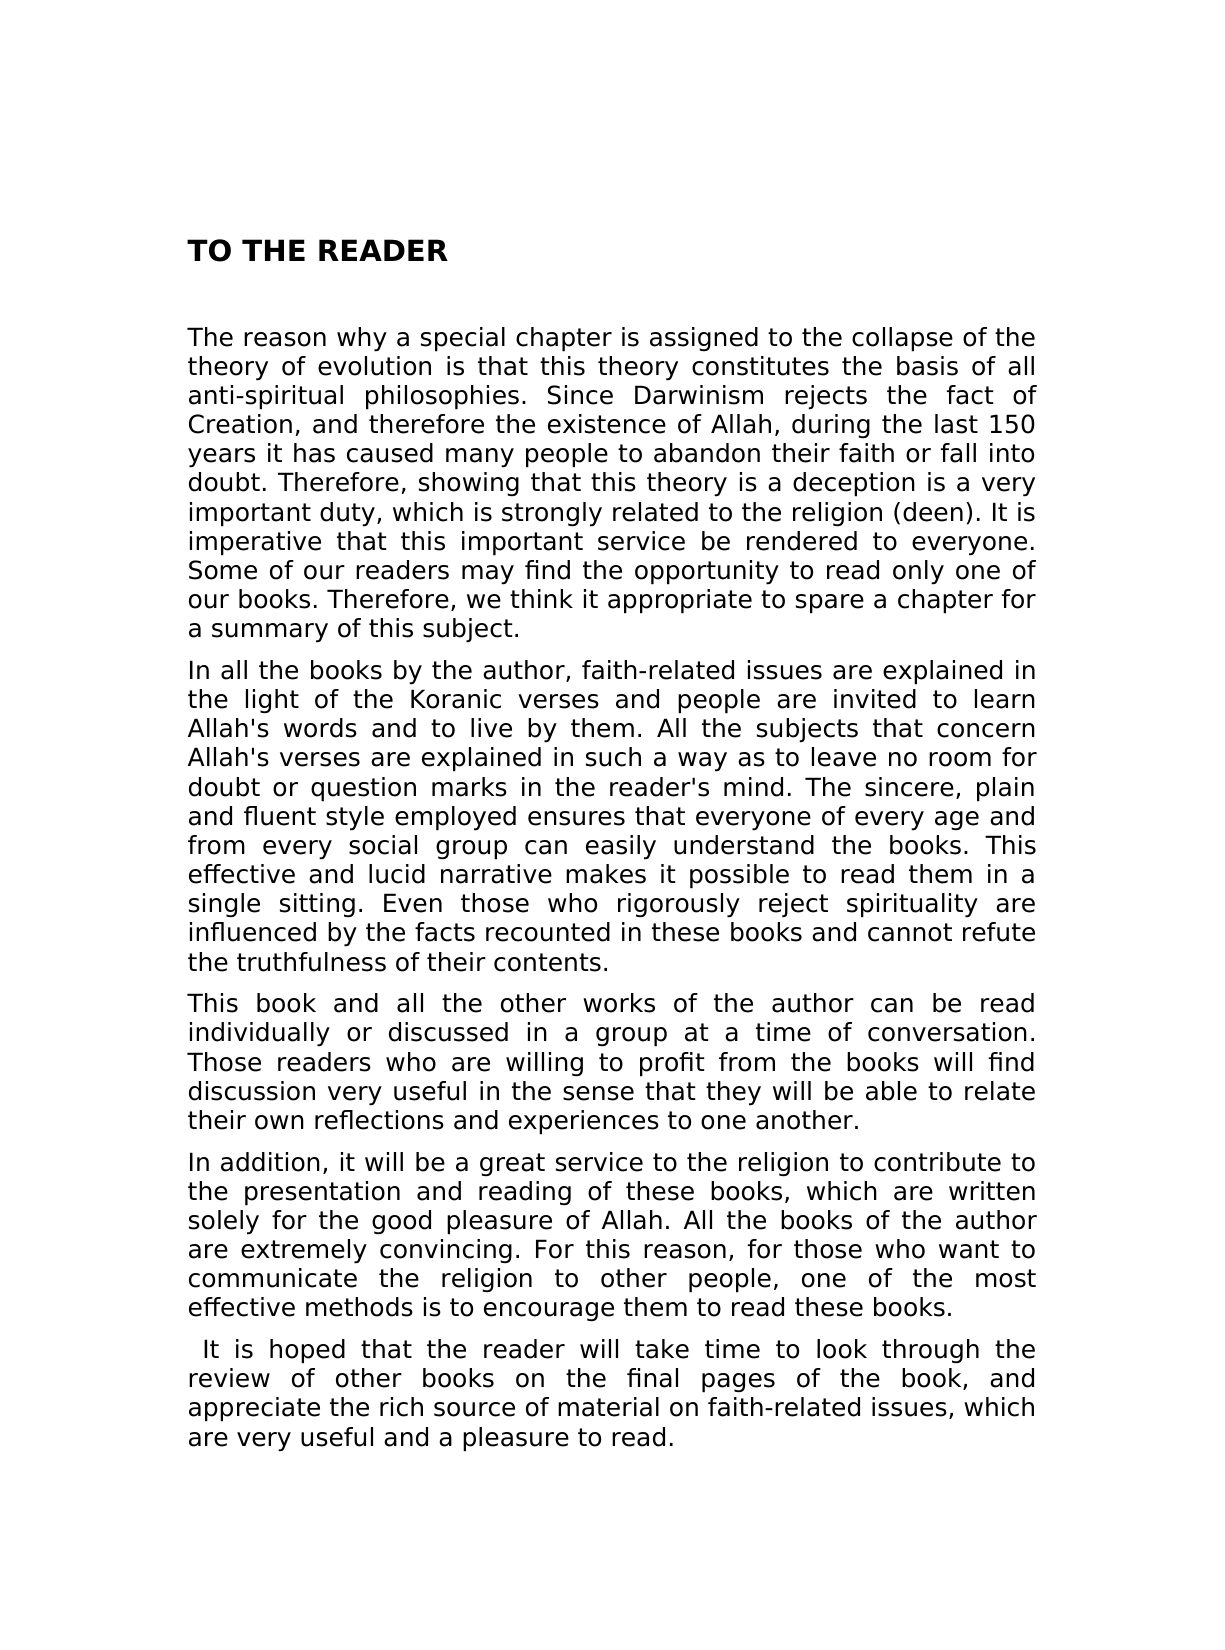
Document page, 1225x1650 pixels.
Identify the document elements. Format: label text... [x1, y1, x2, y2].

text TO THE READER [187, 234, 1037, 268]
text In addition, it will be a great service to the religion to contribute to the presentation and reading of these books, which are written solely for the good pleasure of Allah. All the books of the author are extremely convincing. For this reason, for those who want to communicate the religion to other people, one of the most effective methods is to encourage them to read these books. [187, 1148, 1037, 1323]
text This book and all the other works of the author can be read individually or discussed in a group at a time of conversation. Those readers who are willing to profit from the books will find discussion very useful in the sense that they will be able to relate their own reflections and experiences to one another. [187, 989, 1037, 1135]
text In all the books by the author, faith-related issues are explained in the light of the Koranic verses and people are invited to learn Allah's words and to live by them. All the subjects that concern Allah's verses are explained in such a way as to leave no room for doubt or question marks in the reader's mind. The sincere, plain and fluent style employed ensures that everyone of every age and from every social group can easily understand the books. This effective and lucid narrative makes it possible to read them in a single sitting. Even those who rigorously reject spirituality are influenced by the facts recounted in these books and cannot refute the truthfulness of their contents. [187, 656, 1037, 977]
text It is hoped that the reader will take time to look through the review of other books on the final pages of the book, and appreciate the rich source of material on faith-related issues, which are very useful and a pleasure to read. [187, 1335, 1037, 1452]
text The reason why a special chapter is assigned to the collapse of the theory of evolution is that this theory constitutes the basis of all anti-spiritual philosophies. Since Darwinism rejects the fact of Creation, and therefore the existence of Allah, during the last 150 years it has caused many people to abandon their faith or fall into doubt. Therefore, showing that this theory is a deception is a very important duty, which is strongly related to the religion (deen). It is imperative that this important service be rendered to everyone. Some of our readers may find the opportunity to read only one of our books. Therefore, we think it appropriate to spare a chapter for a summary of this subject. [187, 323, 1037, 643]
